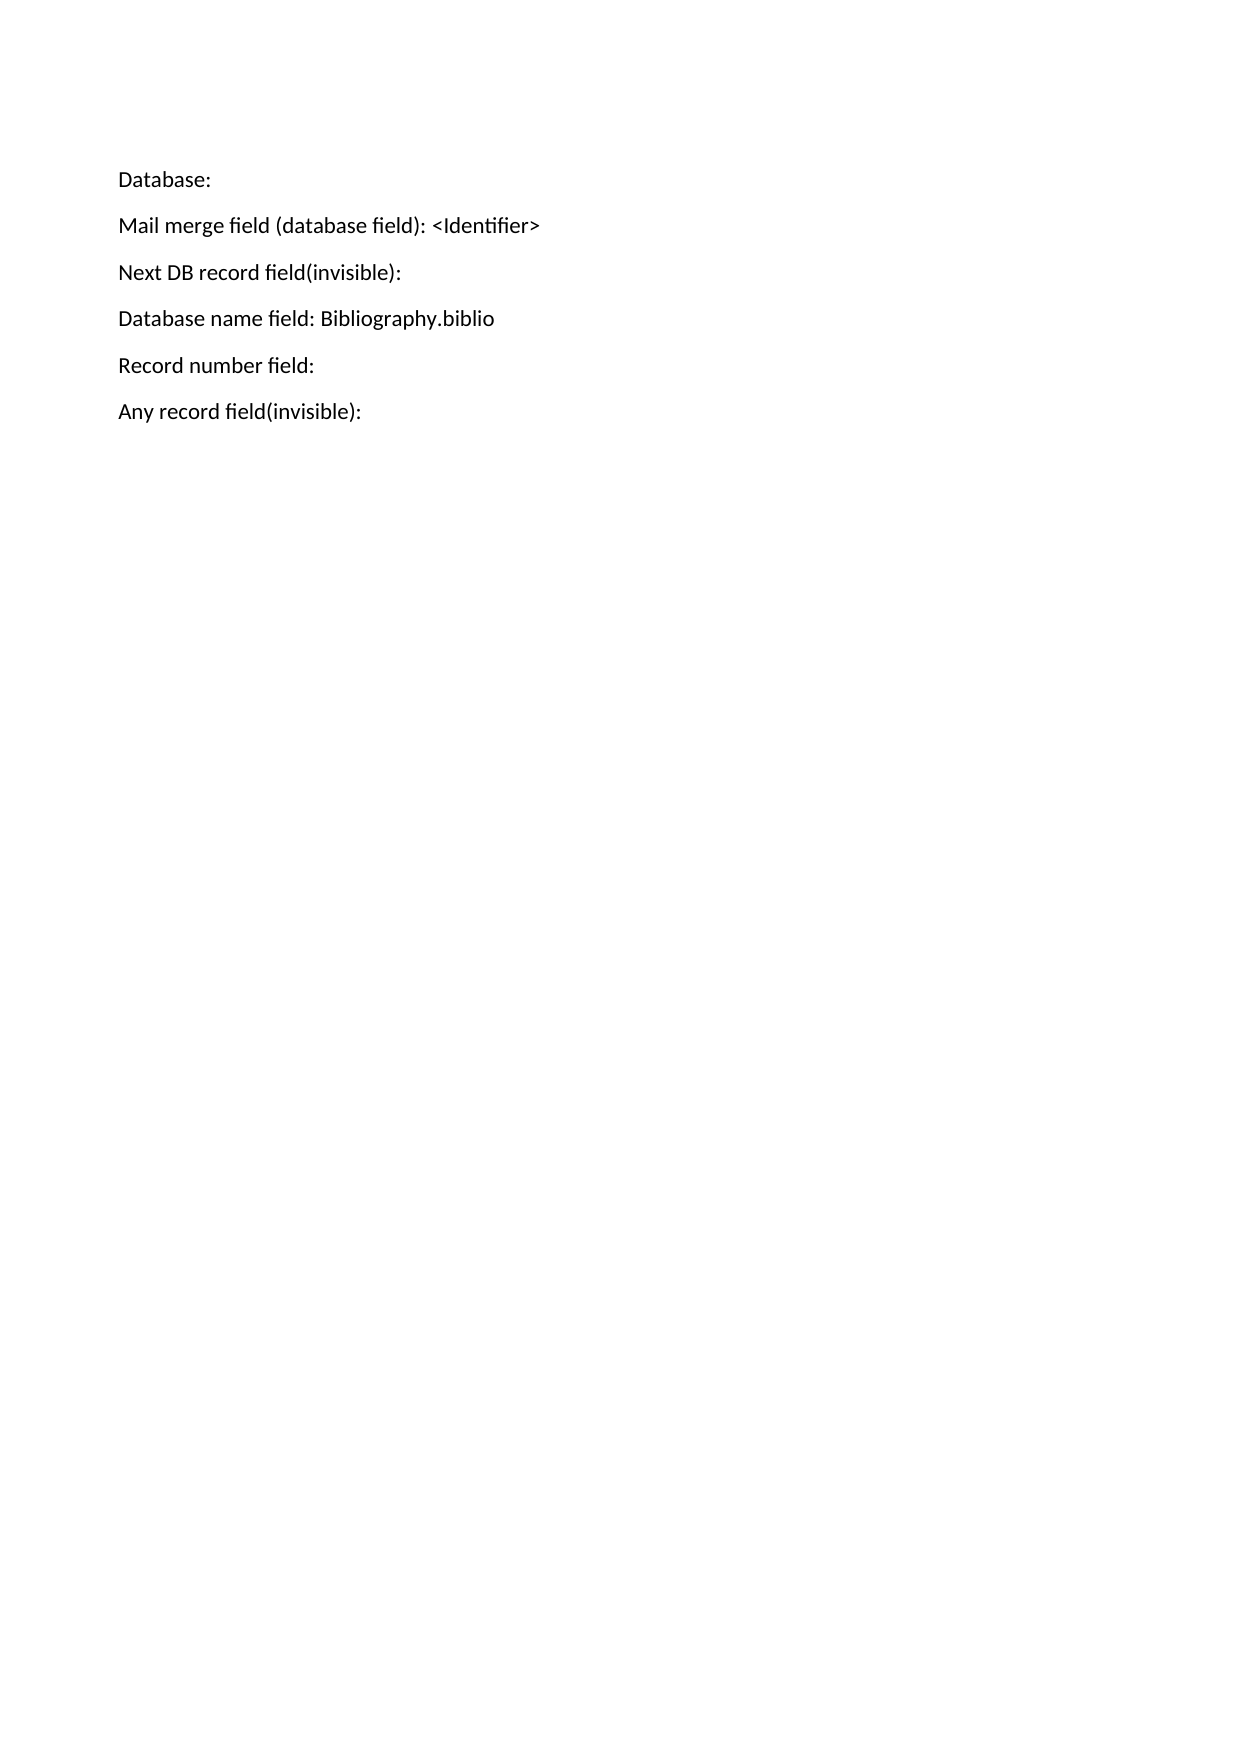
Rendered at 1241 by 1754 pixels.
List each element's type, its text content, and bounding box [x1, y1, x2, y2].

text Next DB record field(invisible): [118, 258, 1122, 286]
text Mail merge field (database field): <Identifier> [118, 211, 1122, 239]
text Any record field(invisible): [118, 397, 1122, 426]
text Database name field: Bibliography.biblio [118, 304, 1122, 332]
text Record number field: [118, 351, 1122, 379]
text Database: [118, 165, 1122, 193]
